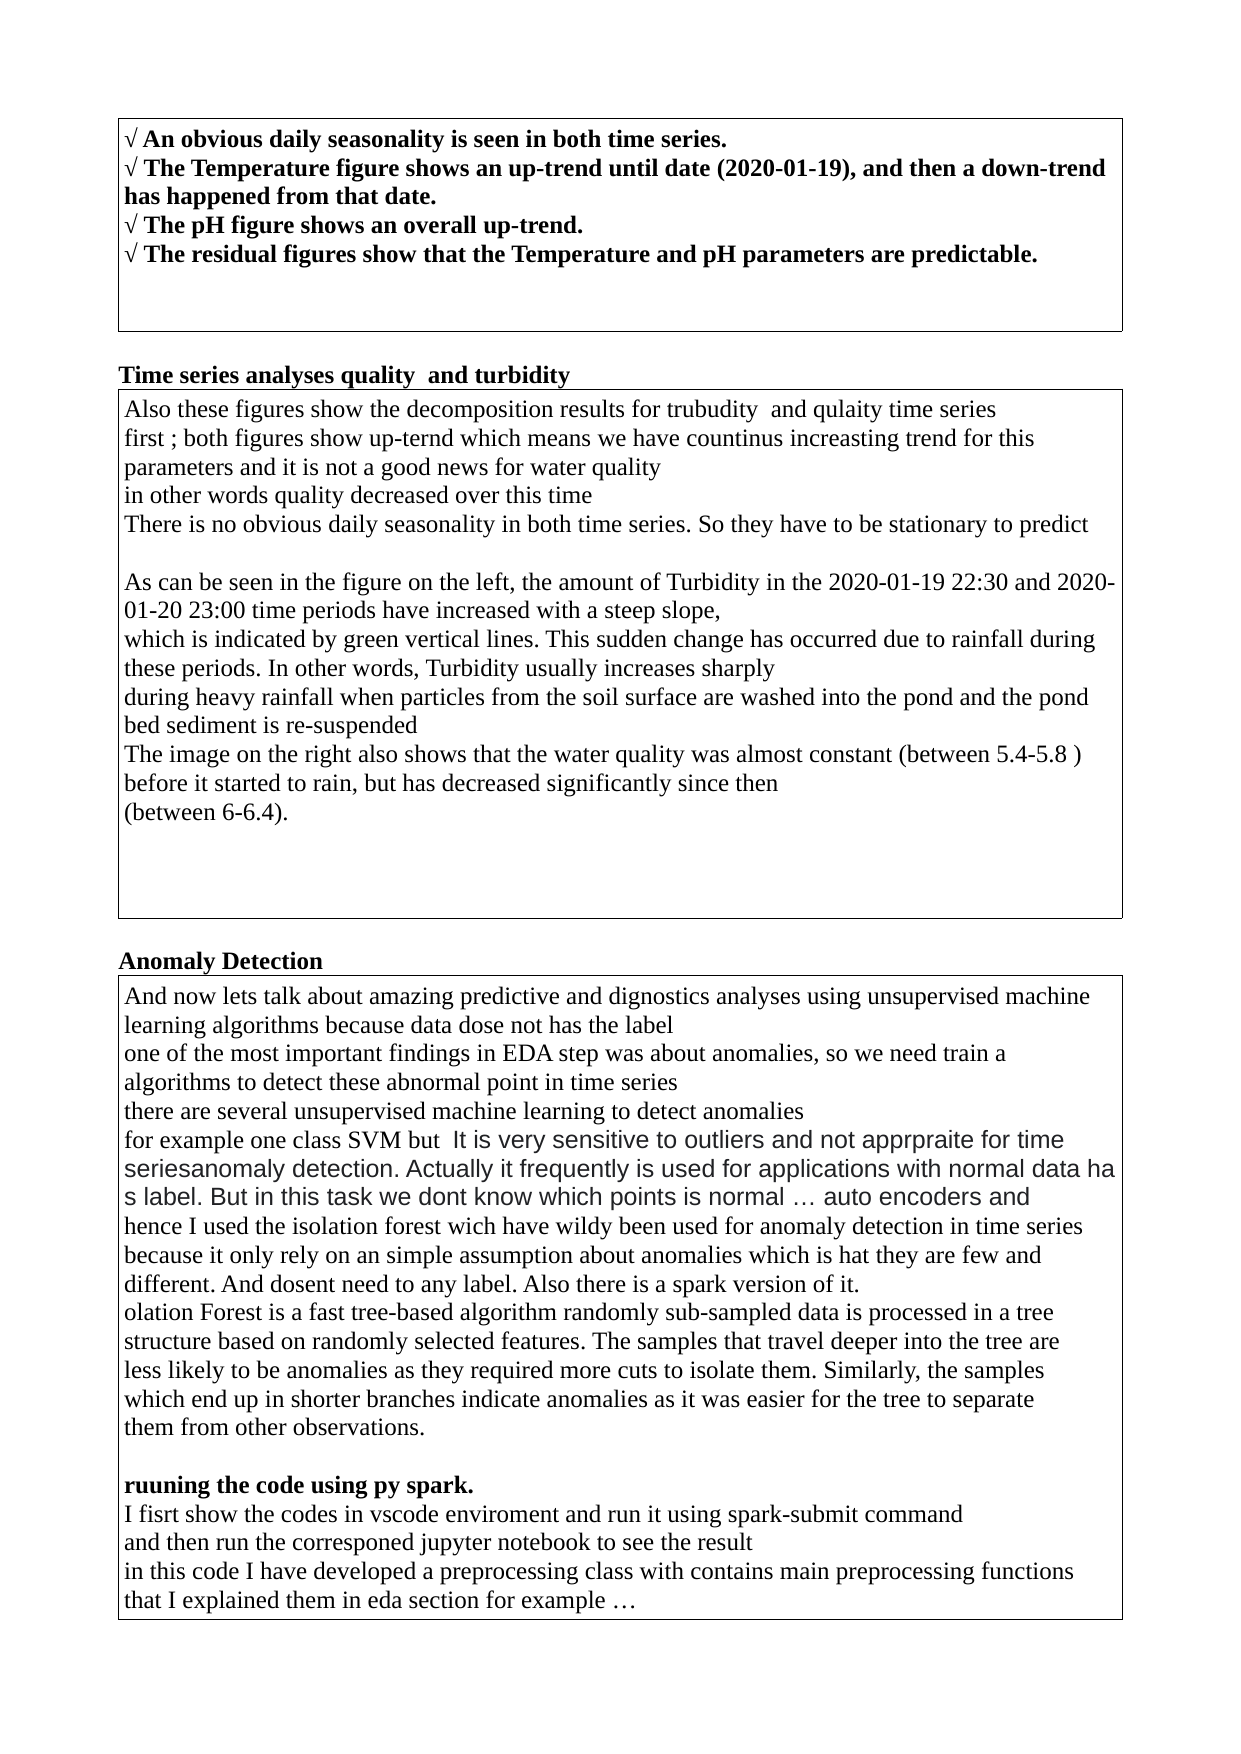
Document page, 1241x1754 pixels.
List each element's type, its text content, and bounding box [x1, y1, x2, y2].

table_header And now lets talk about amazing predictive and dignostics analyses using unsupervised machine learning algorithms because data dose not has the label one of the most important findings in EDA step was about anomalies, so we need train a algorithms to detect these abnormal point in time series there are several unsupervised machine learning to detect anomalies for example one class SVM but It is very sensitive to outliers and not apprpraite for time seriesanomaly detection. Actually it frequently is used for applications with normal data ha s label. But in this task we dont know which points is normal … auto encoders and hence I used the isolation forest wich have wildy been used for anomaly detection in time series because it only rely on an simple assumption about anomalies which is hat they are few and different. And dosent need to any label. Also there is a spark version of it. olation Forest is a fast tree-based algorithm randomly sub-sampled data is processed in a tree structure based on randomly selected features. The samples that travel deeper into the tree are less likely to be anomalies as they required more cuts to isolate them. Similarly, the samples which end up in shorter branches indicate anomalies as it was easier for the tree to separate them from other observations. ruuning the code using py spark. I fisrt show the codes in vscode enviroment and run it using spark-submit command and then run the corresponed jupyter notebook to see the result in this code I have developed a preprocessing class with contains main preprocessing functions that I explained them in eda section for example … [119, 976, 1122, 1619]
text Time series analyses quality and turbidity [118, 360, 1122, 388]
text Anomaly Detection [118, 946, 1122, 975]
table_header Also these figures show the decomposition results for trubudity and qulaity time series first ; both figures show up-ternd which means we have countinus increasting trend for this parameters and it is not a good news for water quality in other words quality decreased over this time There is no obvious daily seasonality in both time series. So they have to be stationary to predict As can be seen in the figure on the left, the amount of Turbidity in the 2020-01-19 22:30 and 2020-01-20 23:00 time periods have increased with a steep slope, which is indicated by green vertical lines. This sudden change has occurred due to rainfall during these periods. In other words, Turbidity usually increases sharply during heavy rainfall when particles from the soil surface are washed into the pond and the pond bed sediment is re-suspended The image on the right also shows that the water quality was almost constant (between 5.4-5.8 ) before it started to rain, but has decreased significantly since then (between 6-6.4). [119, 390, 1122, 918]
table_header √ An obvious daily seasonality is seen in both time series. √ The Temperature figure shows an up-trend until date (2020-01-19), and then a down-trend has happened from that date. √ The pH figure shows an overall up-trend. √ The residual figures show that the Temperature and pH parameters are predictable. [119, 119, 1122, 331]
